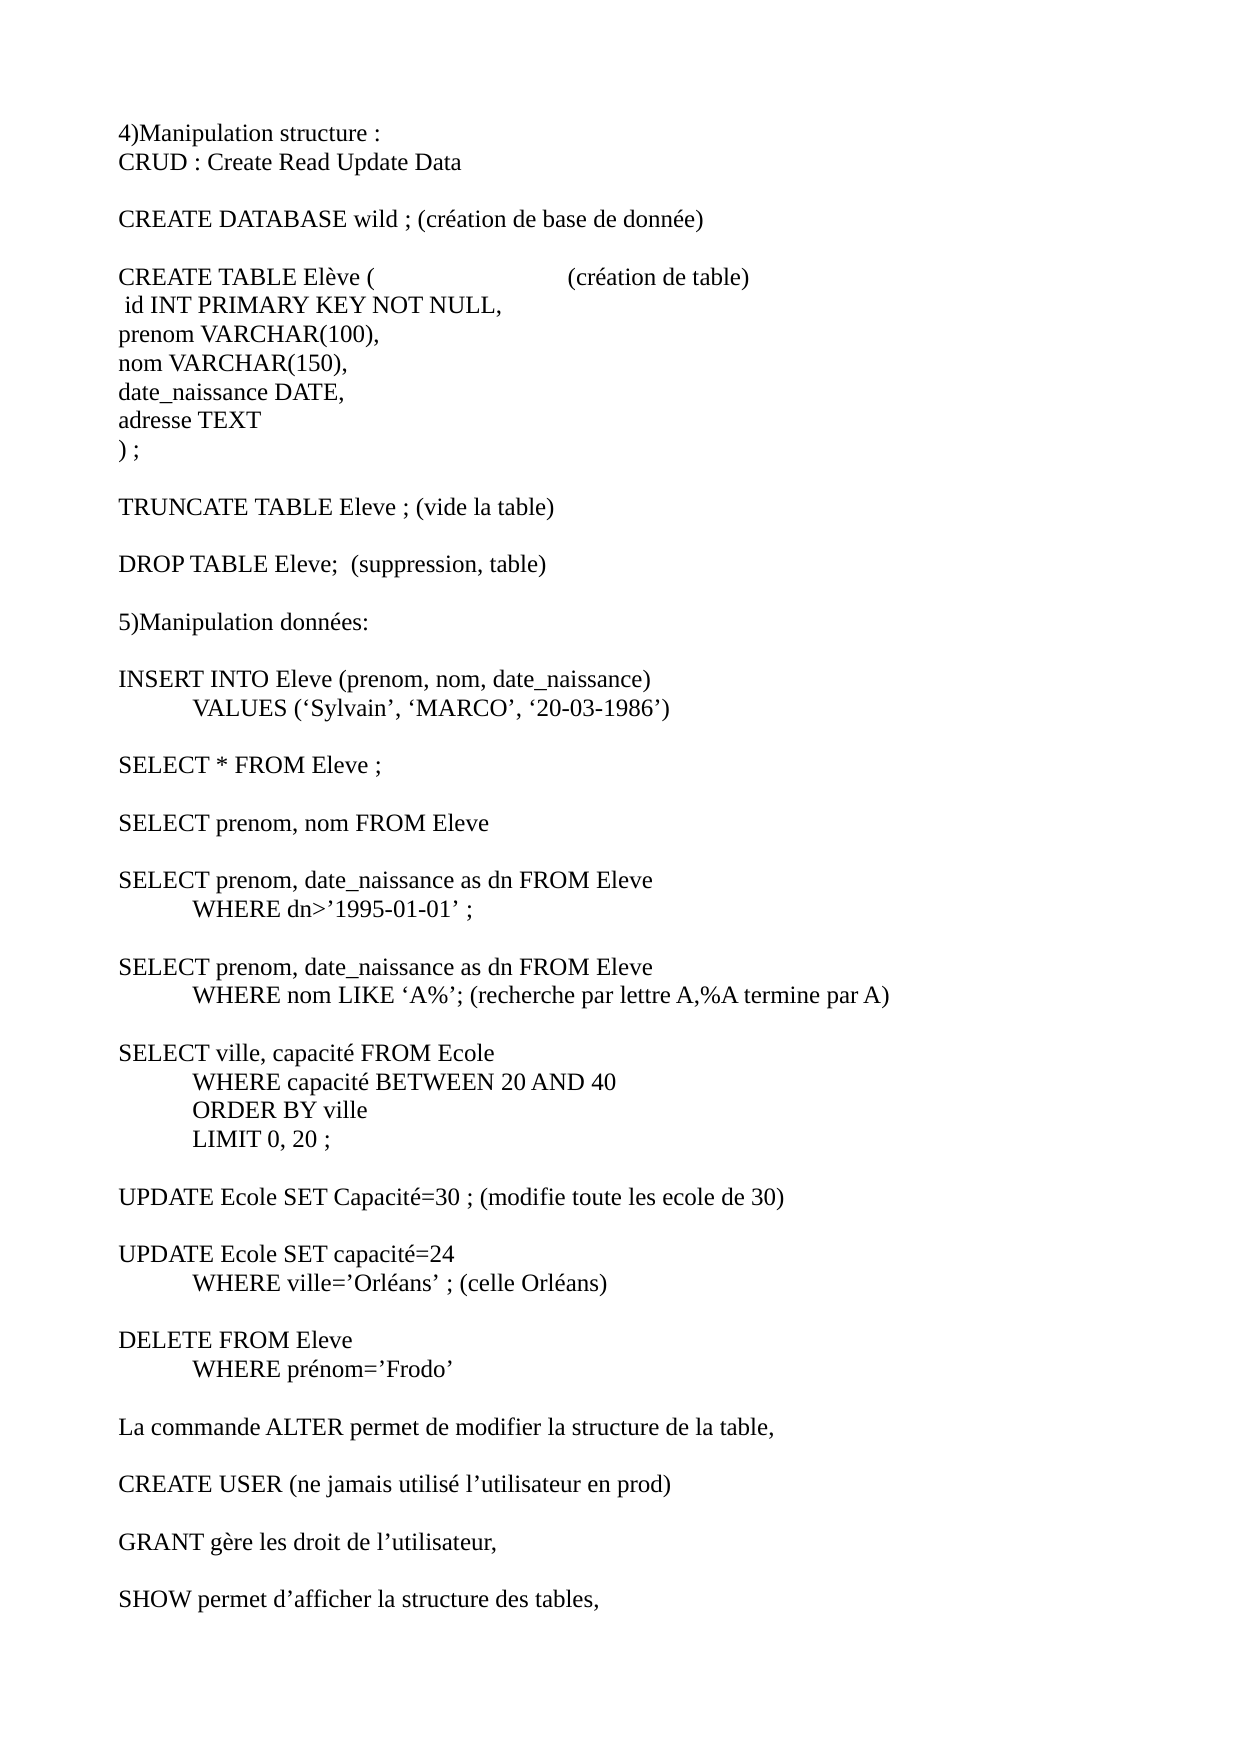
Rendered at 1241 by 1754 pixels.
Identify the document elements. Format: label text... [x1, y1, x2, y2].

text WHERE ville=’Orléans’ ; (celle Orléans) [118, 1268, 1122, 1297]
text DELETE FROM Eleve [118, 1326, 1122, 1354]
text SELECT prenom, date_naissance as dn FROM Eleve [118, 952, 1122, 981]
text 5)Manipulation données: [118, 607, 1122, 636]
text INSERT INTO Eleve (prenom, nom, date_naissance) [118, 664, 1122, 693]
text La commande ALTER permet de modifier la structure de la table, [118, 1412, 1122, 1441]
text WHERE prénom=’Frodo’ [118, 1354, 1122, 1383]
text CRUD : Create Read Update Data [118, 147, 1122, 176]
text SELECT ville, capacité FROM Ecole [118, 1038, 1122, 1067]
text ORDER BY ville [118, 1096, 1122, 1124]
text date_naissance DATE, [118, 377, 1122, 406]
text ) ; [118, 434, 1122, 463]
text SELECT prenom, nom FROM Eleve [118, 808, 1122, 837]
text nom VARCHAR(150), [118, 348, 1122, 377]
text CREATE USER (ne jamais utilisé l’utilisateur en prod) [118, 1469, 1122, 1498]
text WHERE dn>’1995-01-01’ ; [118, 894, 1122, 923]
text UPDATE Ecole SET Capacité=30 ; (modifie toute les ecole de 30) [118, 1182, 1122, 1211]
text CREATE TABLE Elève ( (création de table) [118, 262, 1122, 291]
text LIMIT 0, 20 ; [118, 1124, 1122, 1153]
text GRANT gère les droit de l’utilisateur, [118, 1527, 1122, 1556]
text TRUNCATE TABLE Eleve ; (vide la table) [118, 492, 1122, 521]
text WHERE capacité BETWEEN 20 AND 40 [118, 1067, 1122, 1096]
text id INT PRIMARY KEY NOT NULL, [118, 291, 1122, 319]
text WHERE nom LIKE ‘A%’; (recherche par lettre A,%A termine par A) [118, 981, 1122, 1009]
text prenom VARCHAR(100), [118, 319, 1122, 348]
text UPDATE Ecole SET capacité=24 [118, 1239, 1122, 1268]
text CREATE DATABASE wild ; (création de base de donnée) [118, 204, 1122, 233]
text SELECT * FROM Eleve ; [118, 751, 1122, 779]
text DROP TABLE Eleve; (suppression, table) [118, 549, 1122, 578]
text SHOW permet d’afficher la structure des tables, [118, 1584, 1122, 1613]
text 4)Manipulation structure : [118, 118, 1122, 147]
text VALUES (‘Sylvain’, ‘MARCO’, ‘20-03-1986’) [118, 693, 1122, 722]
text SELECT prenom, date_naissance as dn FROM Eleve [118, 866, 1122, 894]
text adresse TEXT [118, 406, 1122, 434]
